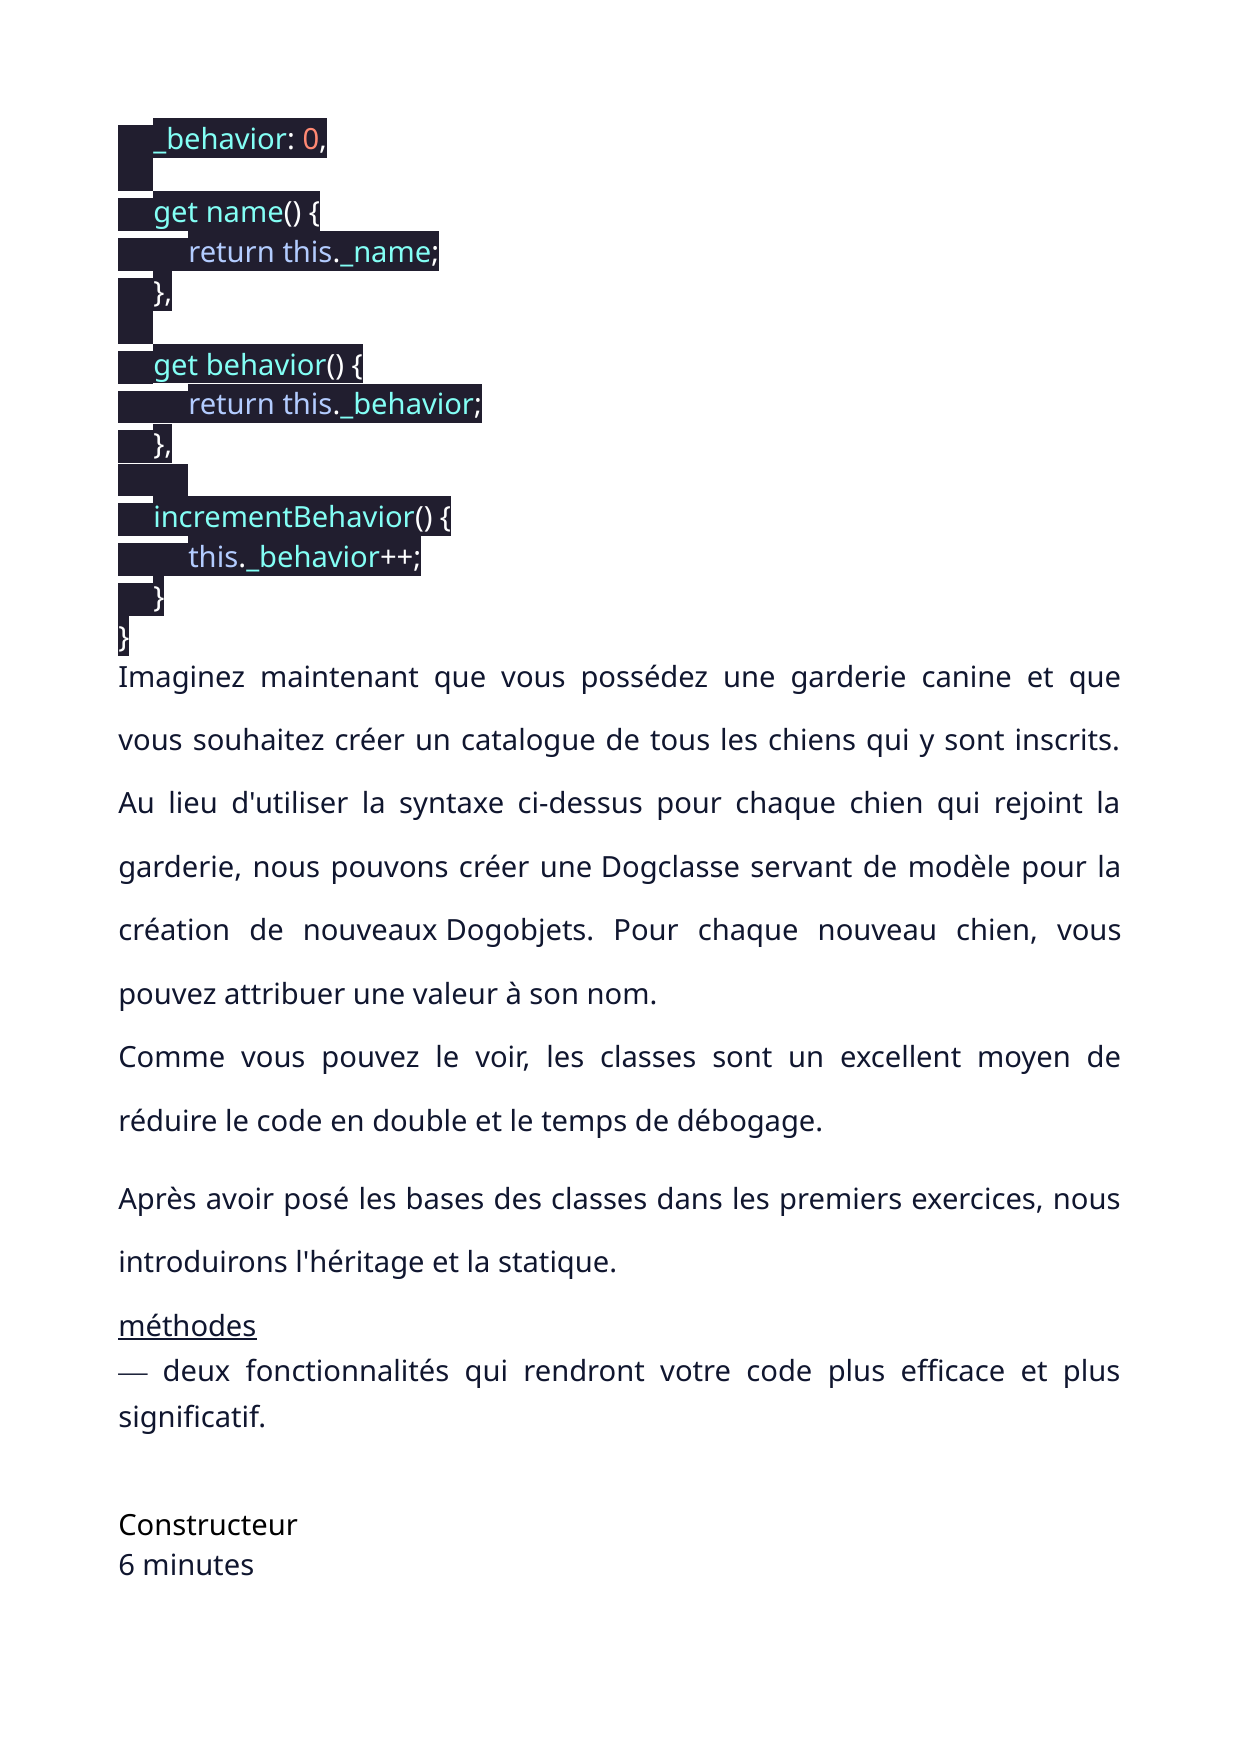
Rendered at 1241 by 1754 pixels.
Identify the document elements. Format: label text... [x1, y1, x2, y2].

text get behavior() { [118, 344, 1122, 384]
text }, [118, 423, 1122, 463]
text } [118, 616, 1122, 656]
text return this._behavior; [118, 384, 1122, 423]
text this._behavior++; [118, 536, 1122, 576]
text }, [118, 271, 1122, 311]
text Imaginez maintenant que vous possédez une garderie canine et que vous souhaitez créer un catalogue de tous les chiens qui y sont inscrits. Au lieu d'utiliser la syntaxe ci-dessus pour chaque chien qui rejoint la garderie, nous pouvons créer une Dogclasse servant de modèle pour la création de nouveaux Dogobjets. Pour chaque nouveau chien, vous pouvez attribuer une valeur à son nom. [118, 656, 1122, 1013]
text } [118, 576, 1122, 616]
text — deux fonctionnalités qui rendront votre code plus efficace et plus significatif. [118, 1350, 1122, 1436]
text Comme vous pouvez le voir, les classes sont un excellent moyen de réduire le code en double et le temps de débogage. [118, 1036, 1122, 1139]
text 6 minutes [118, 1544, 1122, 1584]
text get name() { [118, 191, 1122, 231]
text méthodes [118, 1305, 1122, 1344]
text _behavior: 0, [118, 118, 1122, 158]
text incrementBehavior() { [118, 496, 1122, 536]
subtitle Constructeur [118, 1504, 1122, 1544]
text return this._name; [118, 231, 1122, 271]
text Après avoir posé les bases des classes dans les premiers exercices, nous introduirons l'héritage et la statique. [118, 1178, 1122, 1281]
